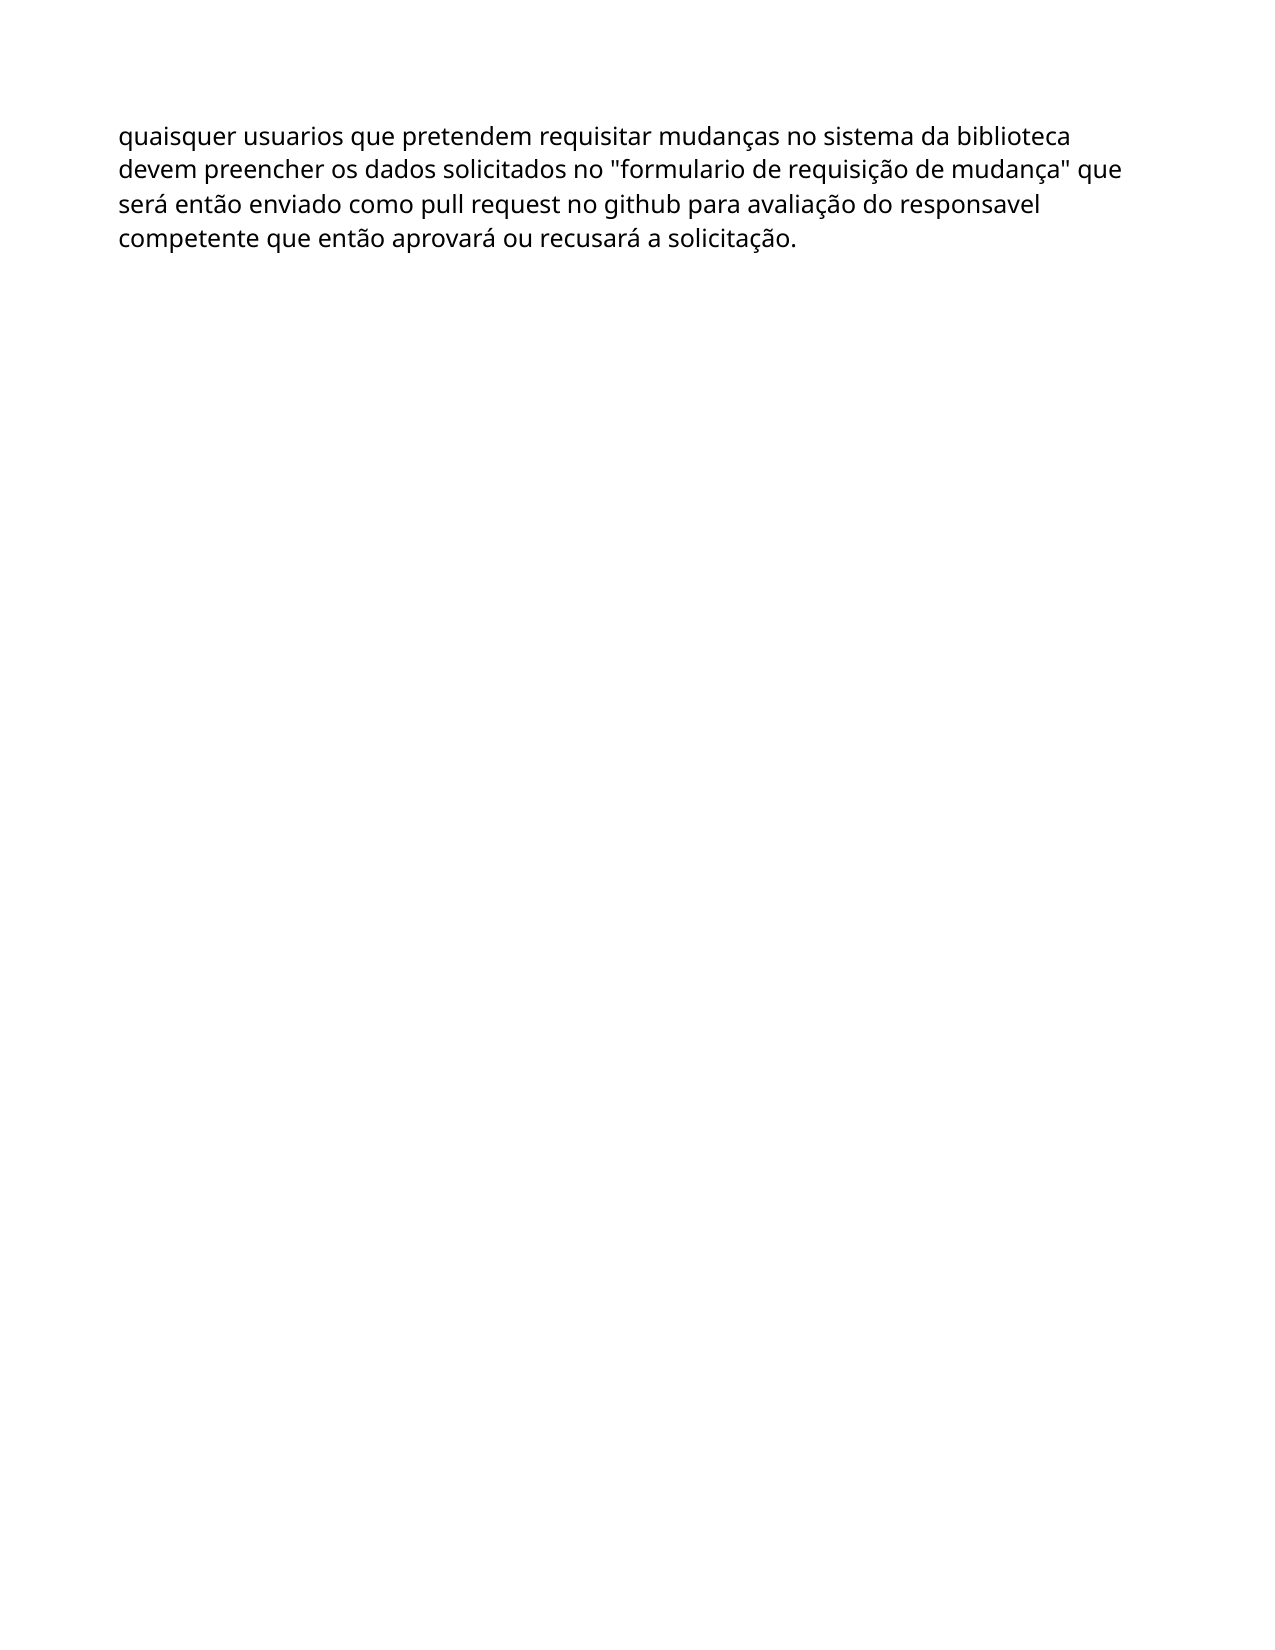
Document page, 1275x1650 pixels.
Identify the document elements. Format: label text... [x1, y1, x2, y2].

text quaisquer usuarios que pretendem requisitar mudanças no sistema da biblioteca devem preencher os dados solicitados no "formulario de requisição de mudança" que será então enviado como pull request no github para avaliação do responsavel competente que então aprovará ou recusará a solicitação. [118, 118, 1157, 254]
